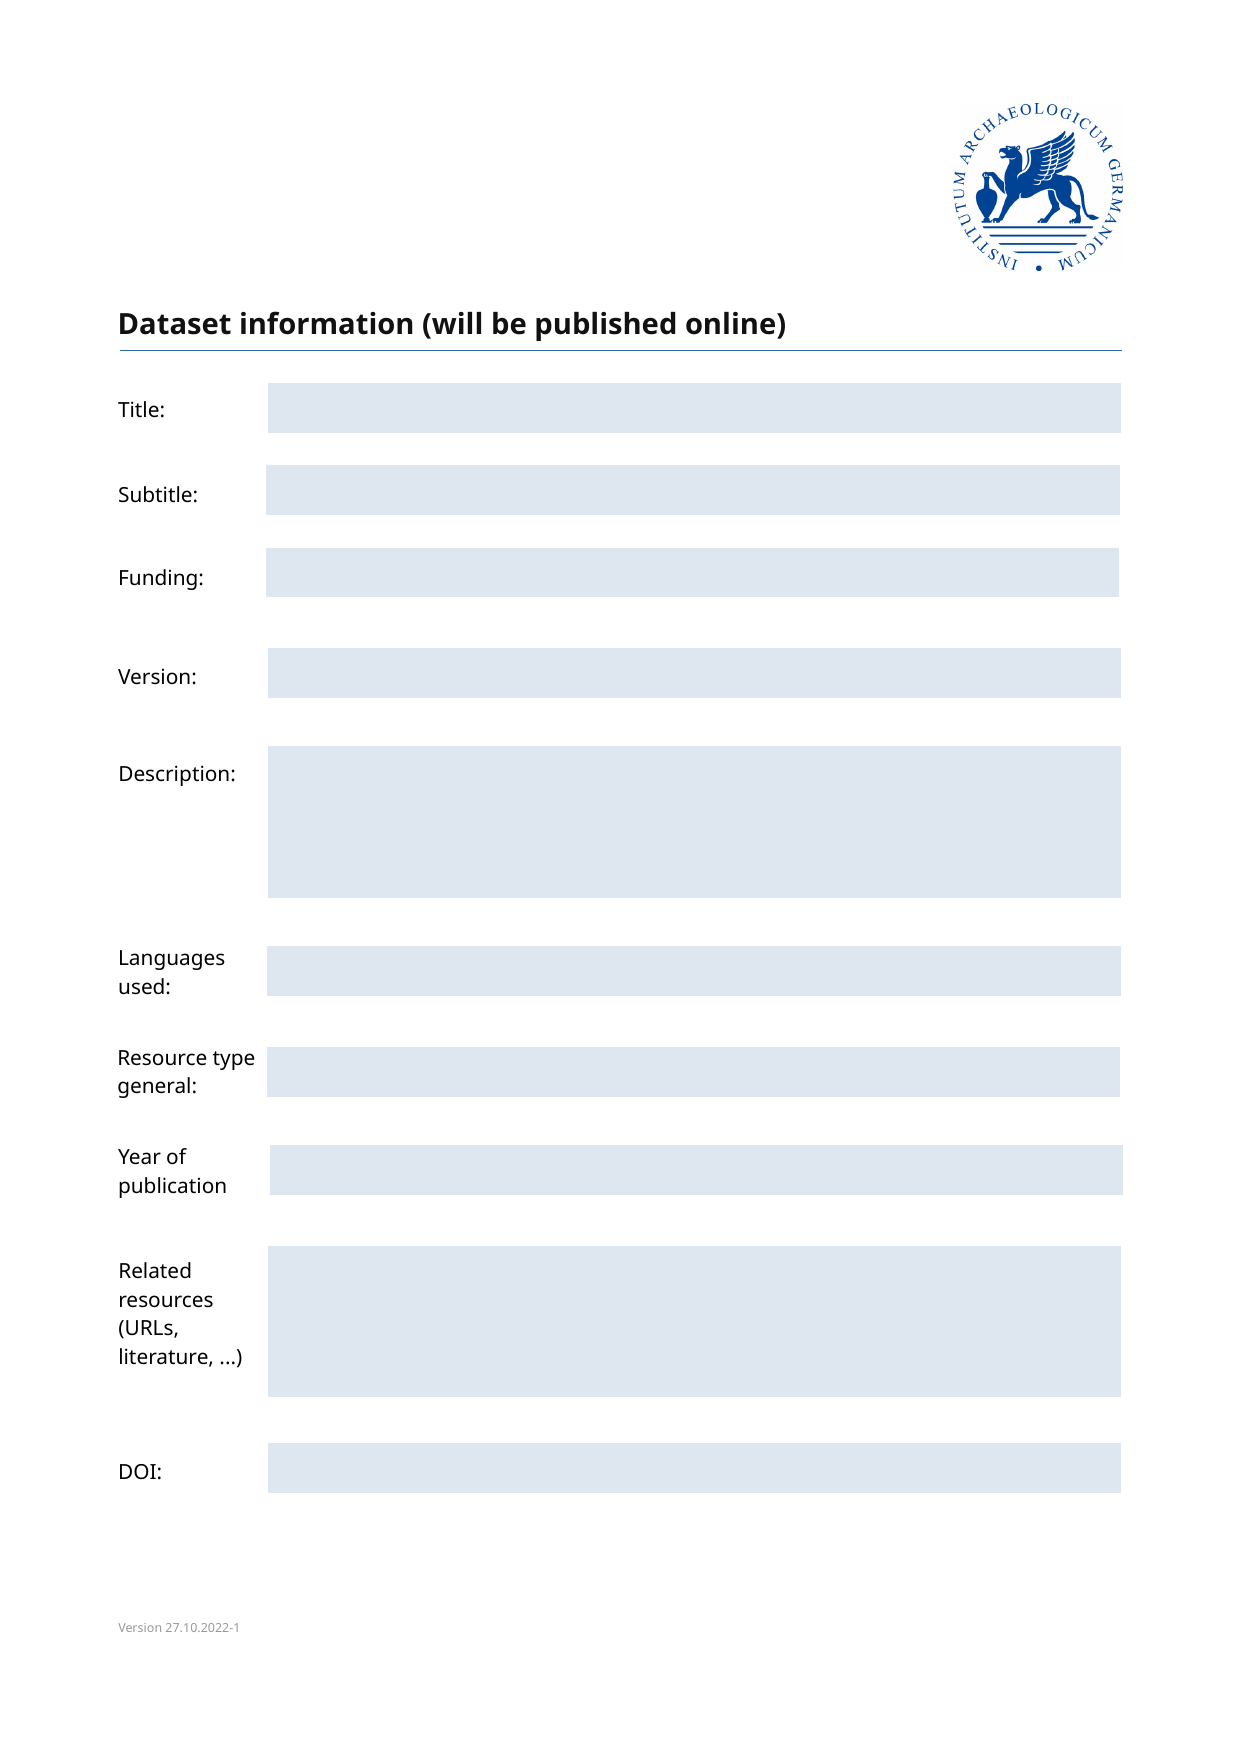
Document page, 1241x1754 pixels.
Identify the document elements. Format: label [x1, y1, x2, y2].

picture [953, 103, 1123, 271]
